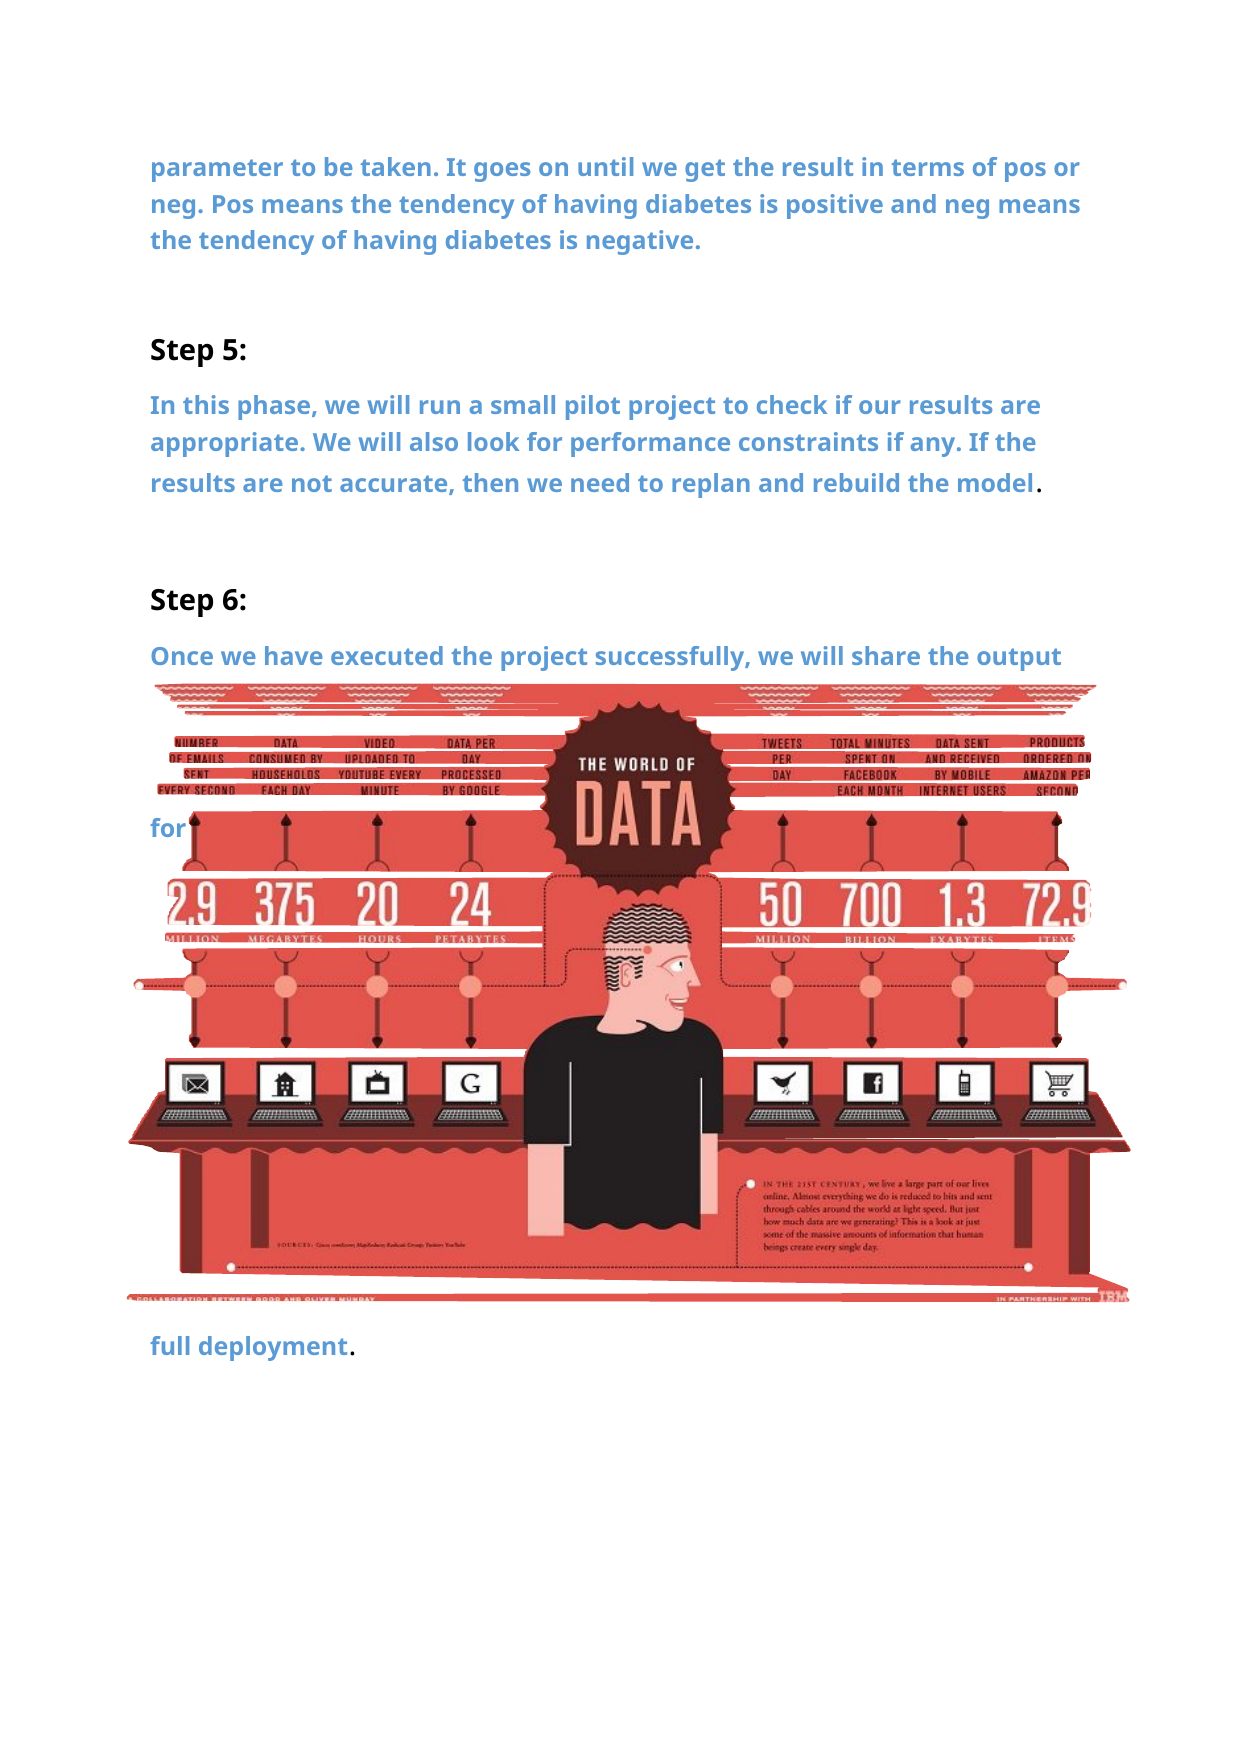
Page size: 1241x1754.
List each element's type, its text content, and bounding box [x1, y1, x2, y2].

text Step 5: [150, 329, 1090, 368]
text Step 6: [150, 579, 1090, 619]
text parameter to be taken. It goes on until we get the result in terms of pos or neg. Pos means the tendency of having diabetes is positive and neg means the tendency of having diabetes is negative. [150, 150, 1090, 257]
text Once we have executed the project successfully, we will share the output for full deployment. [150, 1179, 1090, 1294]
text Once we have executed the project successfully, we will share the output for full deployment. [150, 1301, 1090, 1364]
text Once we have executed the project successfully, we will share the output for full deployment. [150, 638, 1090, 651]
text In this phase, we will run a small pilot project to check if our results are appropriate. We will also look for performance constraints if any. If the results are not accurate, then we need to replan and rebuild the model. [150, 388, 1090, 501]
